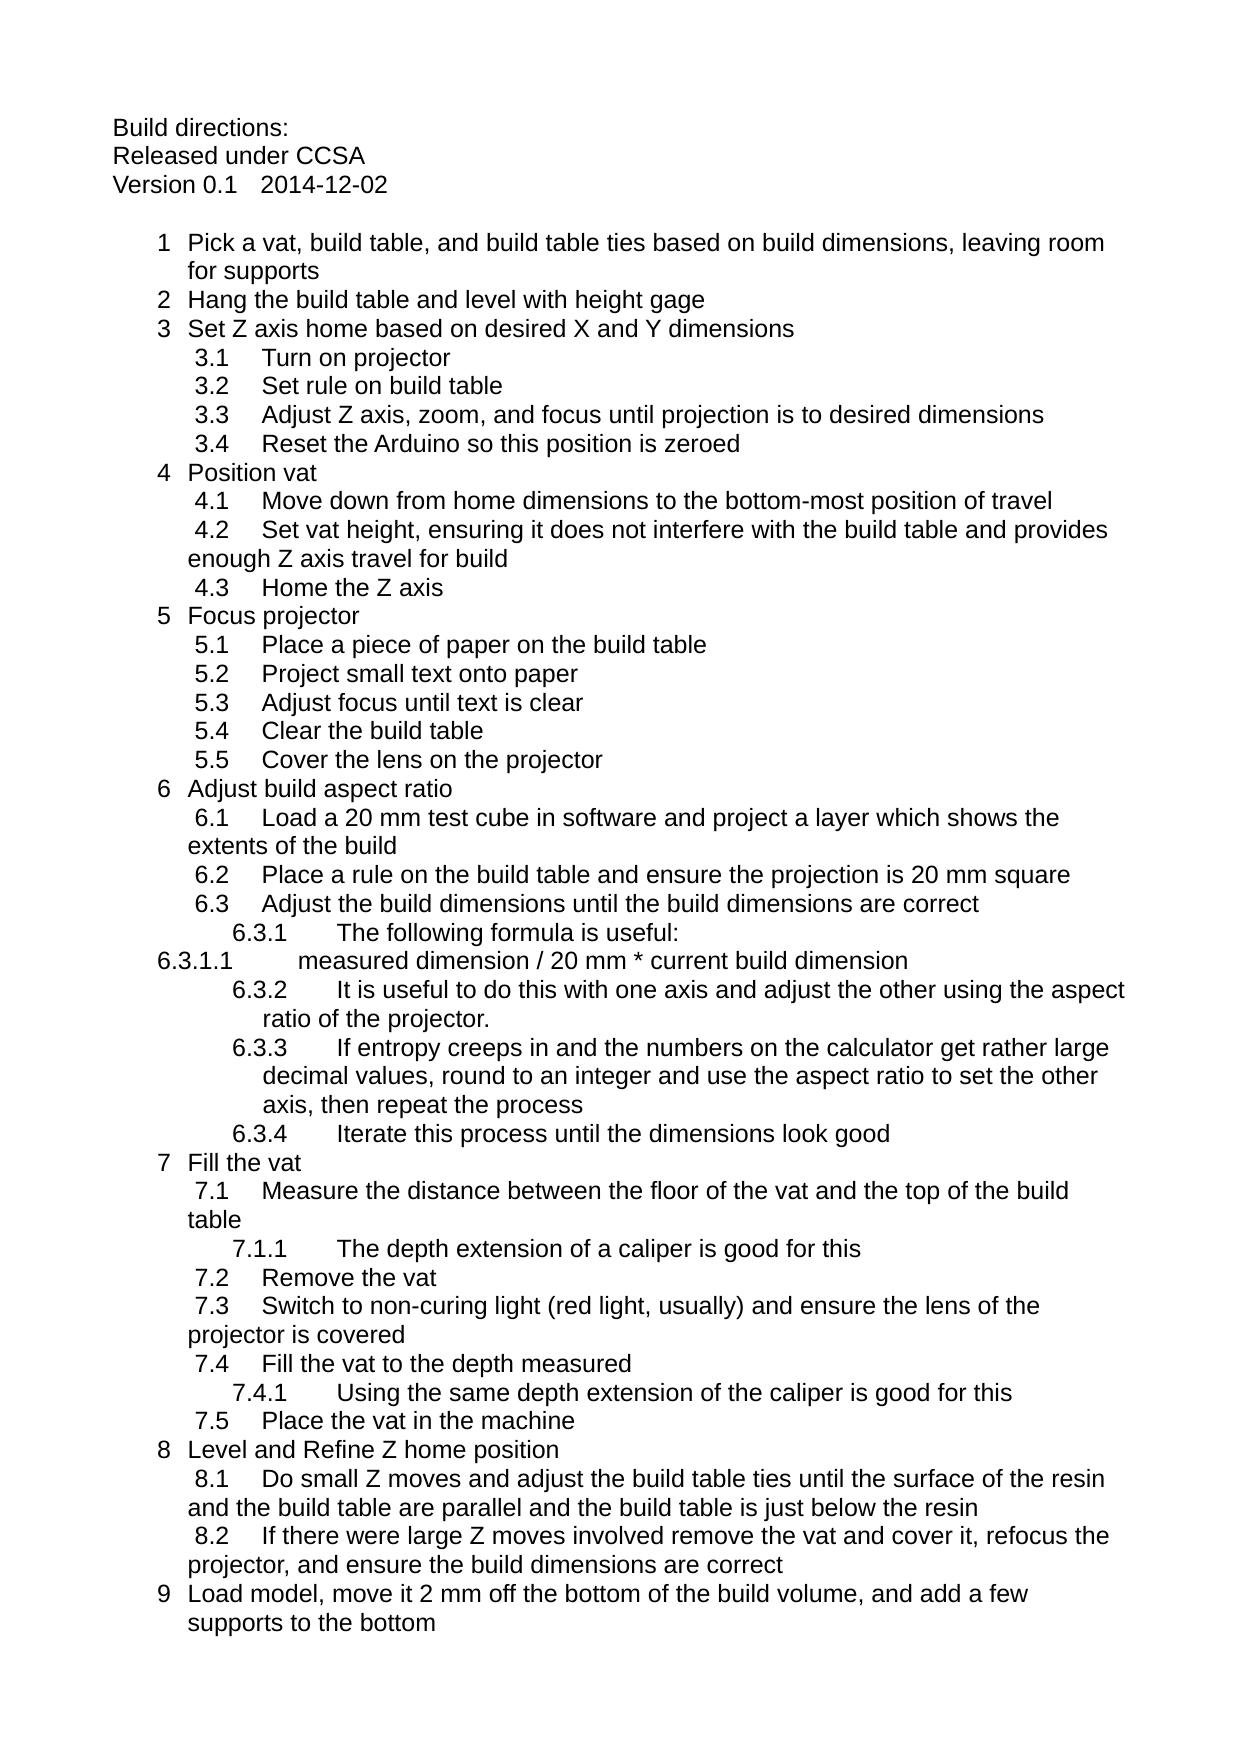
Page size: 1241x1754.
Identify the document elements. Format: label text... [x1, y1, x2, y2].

list If entropy creeps in and the numbers on the calculator get rather large decimal values, round to an integer and use the aspect ratio to set the other axis, then repeat the process [225, 1032, 1128, 1119]
list Fill the vat to the depth measured [187, 1349, 1128, 1377]
text Version 0.1 2014-12-02 [112, 170, 1128, 199]
list Load model, move it 2 mm off the bottom of the build volume, and add a few supports to the bottom [150, 1579, 1128, 1636]
list Project small text onto paper [187, 659, 1128, 687]
list If there were large Z moves involved remove the vat and cover it, refocus the projector, and ensure the build dimensions are correct [187, 1521, 1128, 1579]
list Place a piece of paper on the build table [187, 630, 1128, 659]
list The depth extension of a caliper is good for this [225, 1234, 1128, 1262]
list measured dimension / 20 mm * current build dimension [150, 946, 1128, 975]
list Using the same depth extension of the caliper is good for this [225, 1377, 1128, 1406]
list Place the vat in the machine [187, 1406, 1128, 1435]
list Adjust focus until text is clear [187, 687, 1128, 716]
list It is useful to do this with one axis and adjust the other using the aspect ratio of the projector. [225, 975, 1128, 1032]
list Position vat [150, 457, 1128, 486]
list Hang the build table and level with height gage [150, 285, 1128, 314]
list Adjust the build dimensions until the build dimensions are correct [187, 889, 1128, 917]
list Adjust build aspect ratio [150, 774, 1128, 802]
list Iterate this process until the dimensions look good [225, 1119, 1128, 1147]
list Load a 20 mm test cube in software and project a layer which shows the extents of the build [187, 802, 1128, 860]
list Cover the lens on the projector [187, 745, 1128, 774]
list Place a rule on the build table and ensure the projection is 20 mm square [187, 860, 1128, 889]
list Measure the distance between the floor of the vat and the top of the build table [187, 1176, 1128, 1234]
list Do small Z moves and adjust the build table ties until the surface of the resin and the build table are parallel and the build table is just below the resin [187, 1464, 1128, 1521]
list Switch to non-curing light (red light, usually) and ensure the lens of the projector is covered [187, 1291, 1128, 1349]
text Released under CCSA [112, 141, 1128, 170]
list Remove the vat [187, 1262, 1128, 1291]
list Home the Z axis [187, 572, 1128, 601]
list Set vat height, ensuring it does not interfere with the build table and provides enough Z axis travel for build [187, 515, 1128, 572]
list Level and Refine Z home position [150, 1435, 1128, 1464]
text Build directions: [112, 112, 1128, 141]
list Turn on projector [187, 342, 1128, 371]
list Adjust Z axis, zoom, and focus until projection is to desired dimensions [187, 400, 1128, 429]
list Focus projector [150, 601, 1128, 630]
list Set rule on build table [187, 371, 1128, 400]
list Fill the vat [150, 1147, 1128, 1176]
list Pick a vat, build table, and build table ties based on build dimensions, leaving room for supports [150, 227, 1128, 285]
list Clear the build table [187, 716, 1128, 745]
list Reset the Arduino so this position is zeroed [187, 429, 1128, 457]
list Set Z axis home based on desired X and Y dimensions [150, 314, 1128, 342]
list The following formula is useful: [225, 917, 1128, 946]
list Move down from home dimensions to the bottom-most position of travel [187, 486, 1128, 515]
